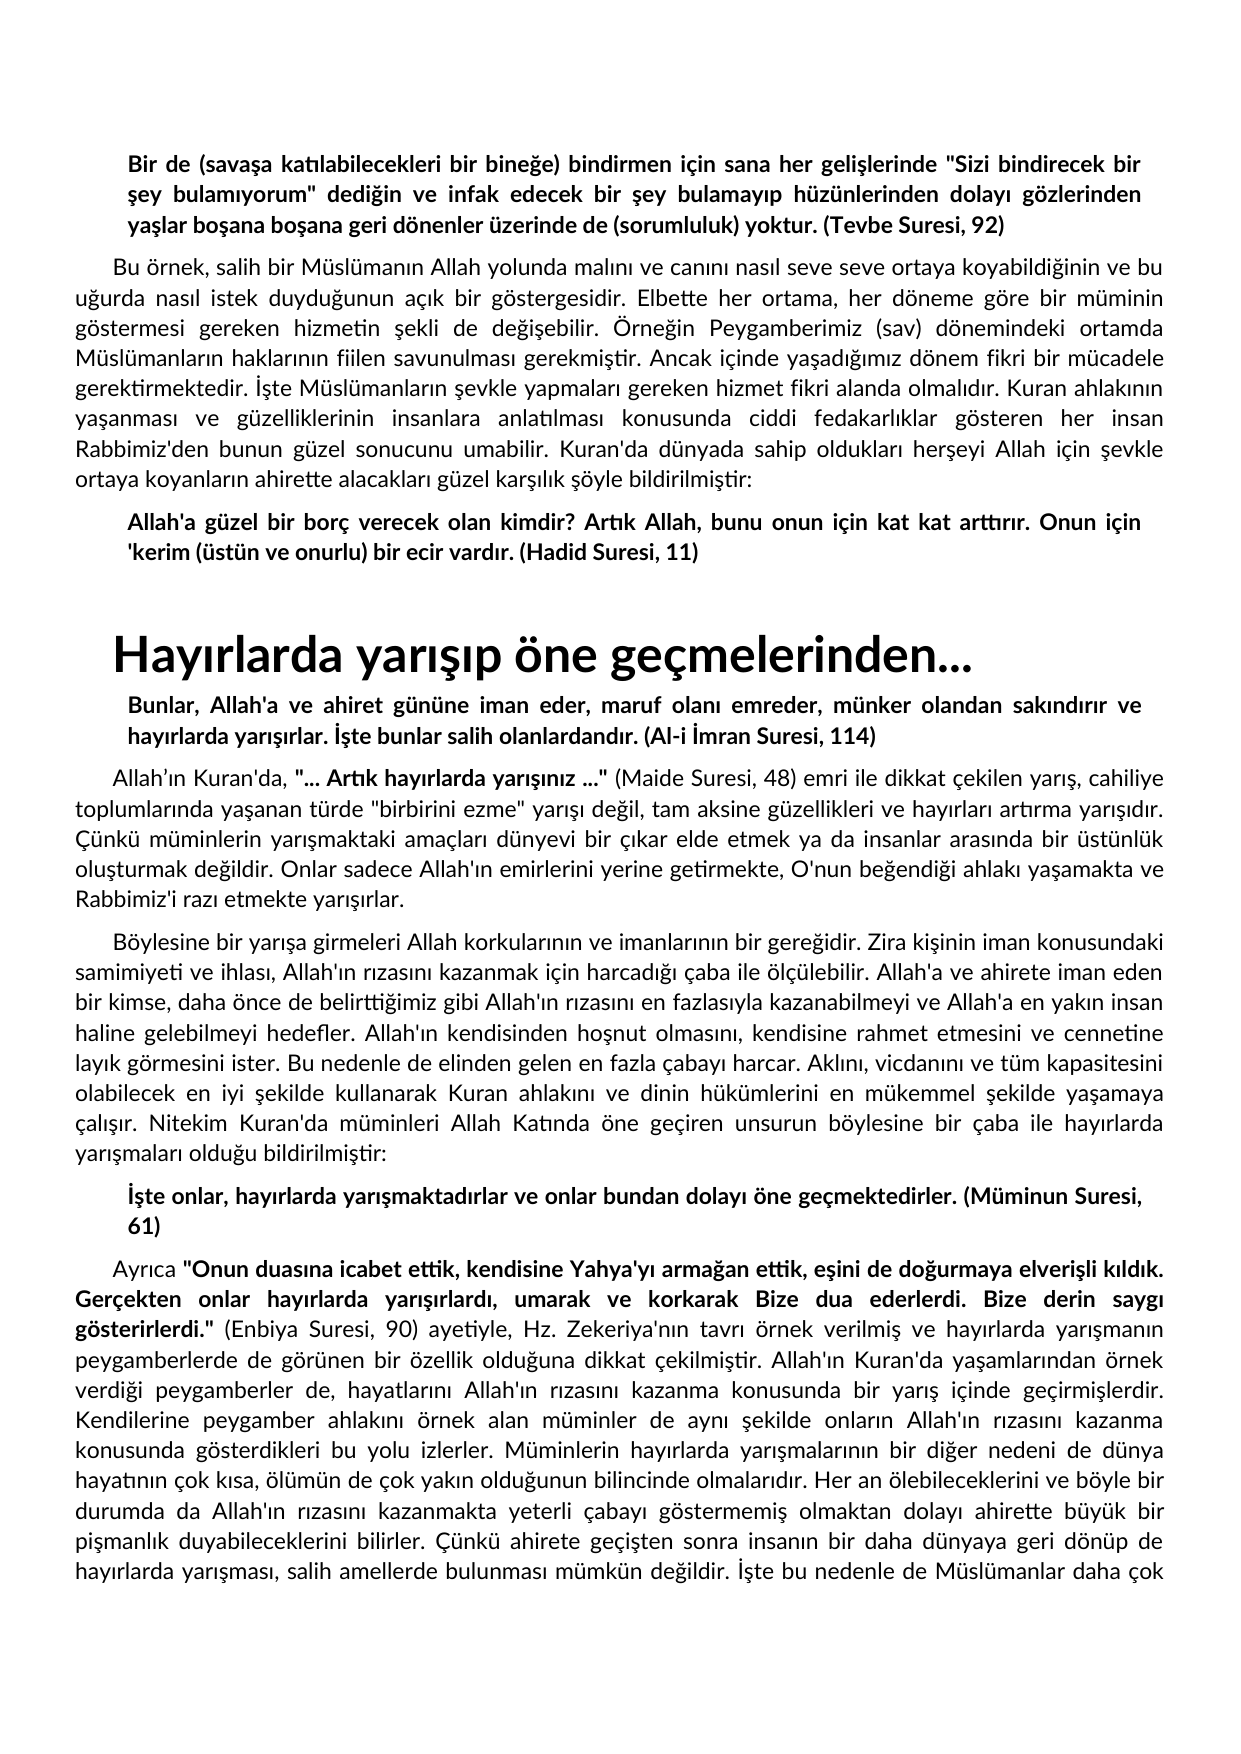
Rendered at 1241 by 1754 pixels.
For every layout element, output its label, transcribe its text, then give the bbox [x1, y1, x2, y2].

text Böylesine bir yarışa girmeleri Allah korkularının ve imanlarının bir gereğidir. Zira kişinin iman konusundaki samimiyeti ve ihlası, Allah'ın rızasını kazanmak için harcadığı çaba ile ölçülebilir. Allah'a ve ahirete iman eden bir kimse, daha önce de belirttiğimiz gibi Allah'ın rızasını en fazlasıyla kazanabilmeyi ve Allah'a en yakın insan haline gelebilmeyi hedefler. Allah'ın kendisinden hoşnut olmasını, kendisine rahmet etmesini ve cennetine layık görmesini ister. Bu nedenle de elinden gelen en fazla çabayı harcar. Aklını, vicdanını ve tüm kapasitesini olabilecek en iyi şekilde kullanarak Kuran ahlakını ve dinin hükümlerini en mükemmel şekilde yaşamaya çalışır. Nitekim Kuran'da müminleri Allah Katında öne geçiren unsurun böylesine bir çaba ile hayırlarda yarışmaları olduğu bildirilmiştir: [75, 928, 1165, 1167]
text Bir de (savaşa katılabilecekleri bir bineğe) bindirmen için sana her gelişlerinde "Sizi bindirecek bir şey bulamıyorum" dediğin ve infak edecek bir şey bulamayıp hüzünlerinden dolayı gözlerinden yaşlar boşana boşana geri dönenler üzerinde de (sorumluluk) yoktur. (Tevbe Suresi, 92) [127, 150, 1143, 238]
text İşte onlar, hayırlarda yarışmaktadırlar ve onlar bundan dolayı öne geçmektedirler. (Müminun Suresi, 61) [127, 1182, 1143, 1239]
text Allah'a güzel bir borç verecek olan kimdir? Artık Allah, bunu onun için kat kat arttırır. Onun için 'kerim (üstün ve onurlu) bir ecir vardır. (Hadid Suresi, 11) [127, 507, 1143, 565]
text Allah’ın Kuran'da, "... Artık hayırlarda yarışınız ..." (Maide Suresi, 48) emri ile dikkat çekilen yarış, cahiliye toplumlarında yaşanan türde "birbirini ezme" yarışı değil, tam aksine güzellikleri ve hayırları artırma yarışıdır. Çünkü müminlerin yarışmaktaki amaçları dünyevi bir çıkar elde etmek ya da insanlar arasında bir üstünlük oluşturmak değildir. Onlar sadece Allah'ın emirlerini yerine getirmekte, O'nun beğendiği ahlakı yaşamakta ve Rabbimiz'i razı etmekte yarışırlar. [75, 764, 1165, 912]
text Ayrıca "Onun duasına icabet ettik, kendisine Yahya'yı armağan ettik, eşini de doğurmaya elverişli kıldık. Gerçekten onlar hayırlarda yarışırlardı, umarak ve korkarak Bize dua ederlerdi. Bize derin saygı gösterirlerdi." (Enbiya Suresi, 90) ayetiyle, Hz. Zekeriya'nın tavrı örnek verilmiş ve hayırlarda yarışmanın peygamberlerde de görünen bir özellik olduğuna dikkat çekilmiştir. Allah'ın Kuran'da yaşamlarından örnek verdiği peygamberler de, hayatlarını Allah'ın rızasını kazanma konusunda bir yarış içinde geçirmişlerdir. Kendilerine peygamber ahlakını örnek alan müminler de aynı şekilde onların Allah'ın rızasını kazanma konusunda gösterdikleri bu yolu izlerler. Müminlerin hayırlarda yarışmalarının bir diğer nedeni de dünya hayatının çok kısa, ölümün de çok yakın olduğunun bilincinde olmalarıdır. Her an ölebileceklerini ve böyle bir durumda da Allah'ın rızasını kazanmakta yeterli çabayı göstermemiş olmaktan dolayı ahirette büyük bir pişmanlık duyabileceklerini bilirler. Çünkü ahirete geçişten sonra insanın bir daha dünyaya geri dönüp de hayırlarda yarışması, salih amellerde bulunması mümkün değildir. İşte bu nedenle de Müslümanlar daha çok [75, 1255, 1165, 1584]
text Bu örnek, salih bir Müslümanın Allah yolunda malını ve canını nasıl seve seve ortaya koyabildiğinin ve bu uğurda nasıl istek duyduğunun açık bir göstergesidir. Elbette her ortama, her döneme göre bir müminin göstermesi gereken hizmetin şekli de değişebilir. Örneğin Peygamberimiz (sav) dönemindeki ortamda Müslümanların haklarının fiilen savunulması gerekmiştir. Ancak içinde yaşadığımız dönem fikri bir mücadele gerektirmektedir. İşte Müslümanların şevkle yapmaları gereken hizmet fikri alanda olmalıdır. Kuran ahlakının yaşanması ve güzelliklerinin insanlara anlatılması konusunda ciddi fedakarlıklar gösteren her insan Rabbimiz'den bunun güzel sonucunu umabilir. Kuran'da dünyada sahip oldukları herşeyi Allah için şevkle ortaya koyanların ahirette alacakları güzel karşılık şöyle bildirilmiştir: [75, 253, 1165, 492]
text Bunlar, Allah'a ve ahiret gününe iman eder, maruf olanı emreder, münker olandan sakındırır ve hayırlarda yarışırlar. İşte bunlar salih olanlardandır. (Al-i İmran Suresi, 114) [127, 691, 1143, 749]
subtitle Hayırlarda yarışıp öne geçmelerinden... [112, 623, 1165, 683]
